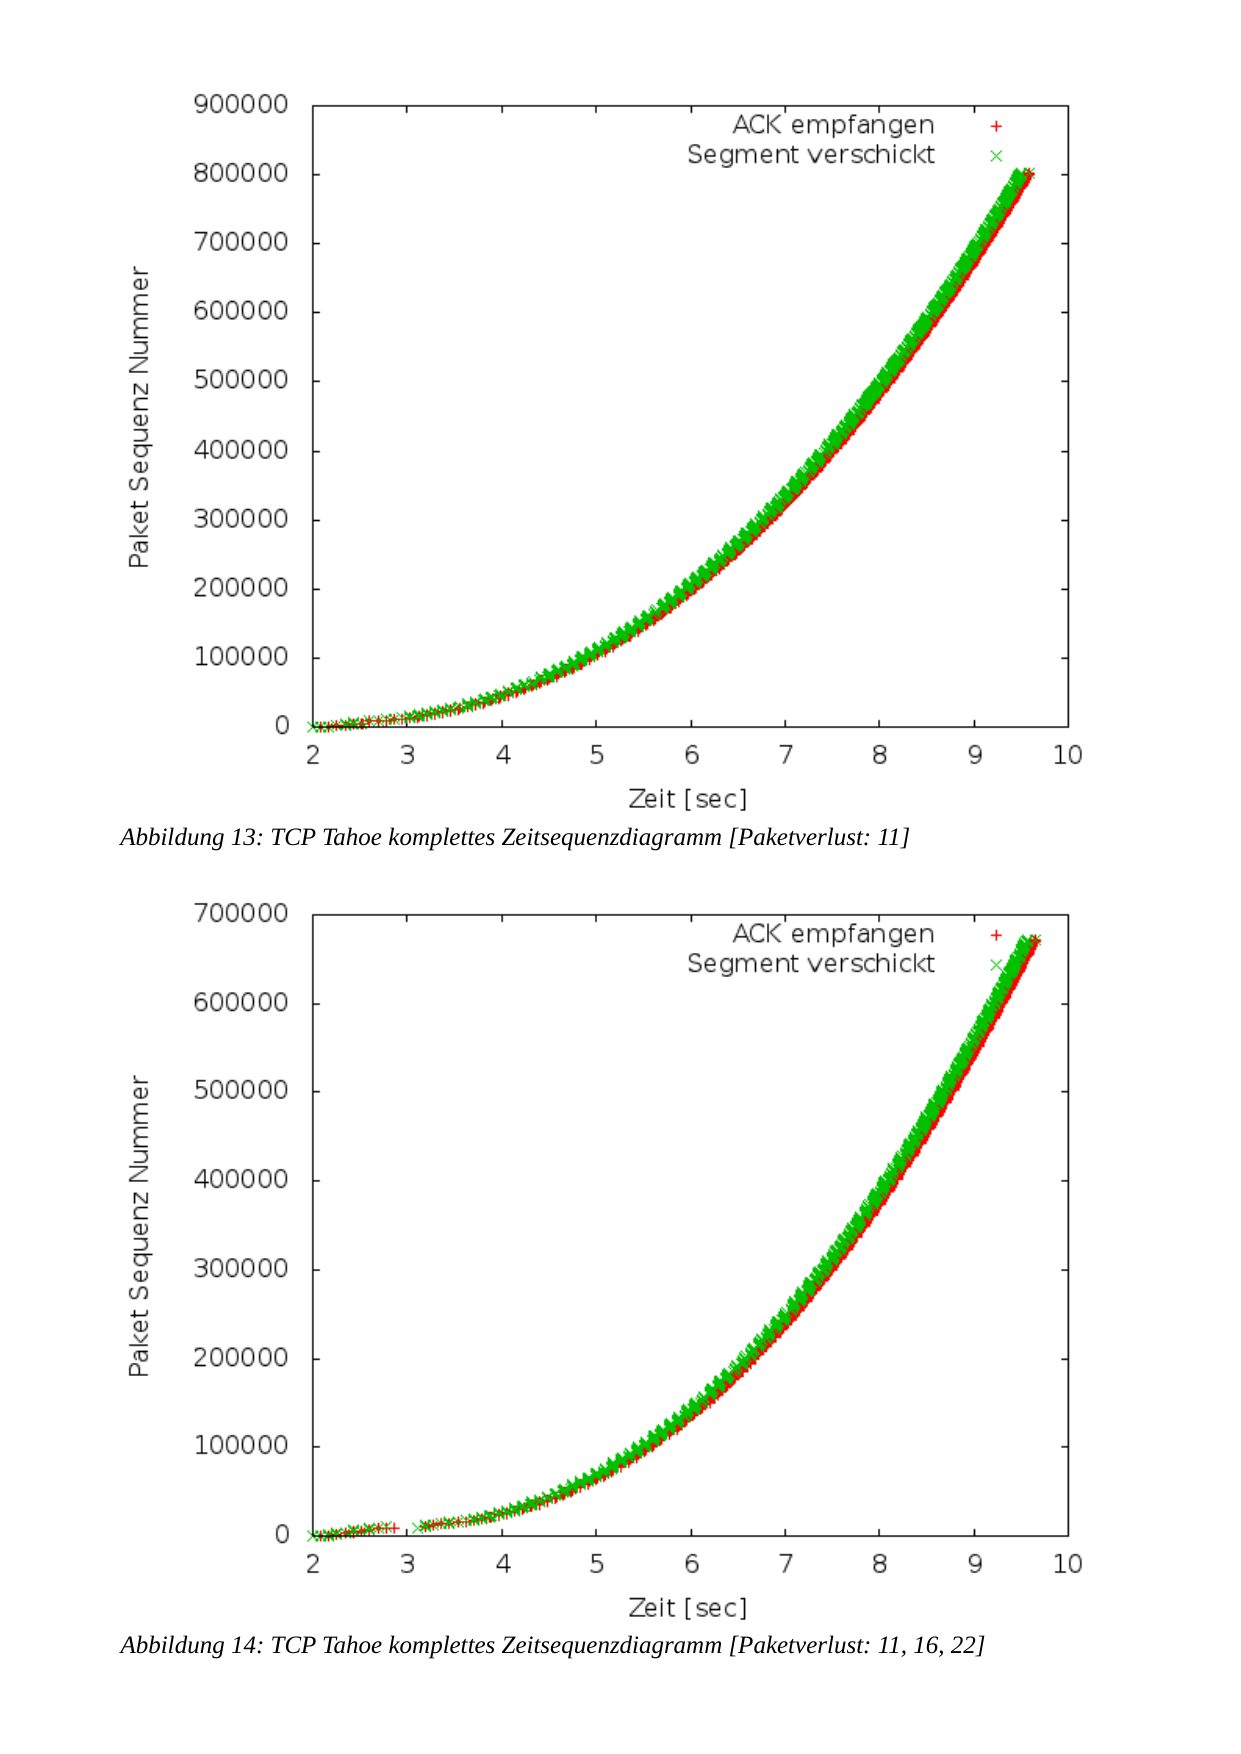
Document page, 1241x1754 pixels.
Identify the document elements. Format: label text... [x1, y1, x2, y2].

picture [120, 71, 1121, 822]
picture [120, 880, 1121, 1631]
text Abbildung 13: TCP Tahoe komplettes Zeitsequenzdiagramm [Paketverlust: 11] [120, 822, 1120, 850]
text Abbildung 14: TCP Tahoe komplettes Zeitsequenzdiagramm [Paketverlust: 11, 16, 22] [120, 1631, 1120, 1659]
